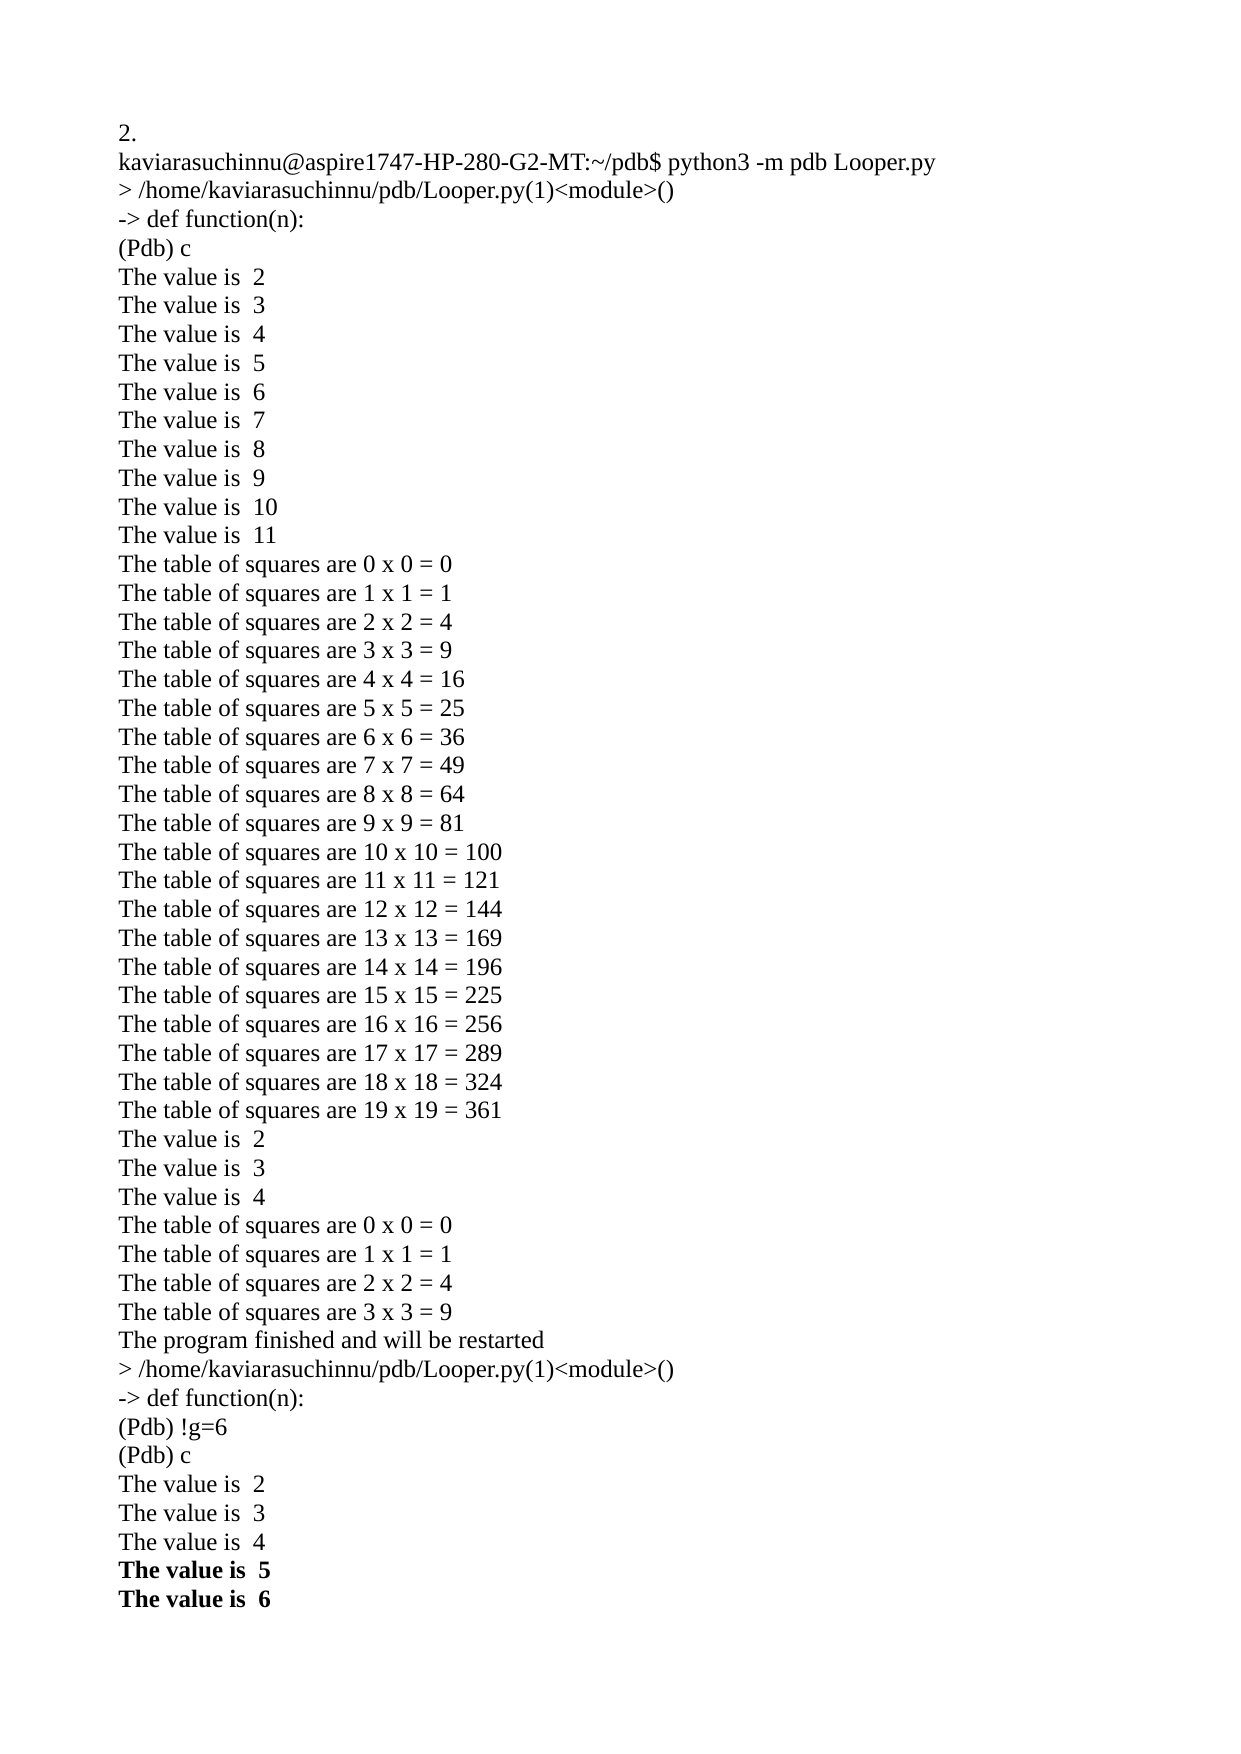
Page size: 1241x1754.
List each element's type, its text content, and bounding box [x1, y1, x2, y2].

text The value is 4 [118, 1182, 1122, 1211]
text The table of squares are 11 x 11 = 121 [118, 866, 1122, 894]
text The value is 3 [118, 1153, 1122, 1182]
text The value is 2 [118, 1124, 1122, 1153]
text The value is 7 [118, 406, 1122, 434]
text > /home/kaviarasuchinnu/pdb/Looper.py(1)<module>() [118, 176, 1122, 204]
text The value is 3 [118, 1498, 1122, 1527]
text The program finished and will be restarted [118, 1326, 1122, 1354]
text The table of squares are 19 x 19 = 361 [118, 1096, 1122, 1124]
text The table of squares are 7 x 7 = 49 [118, 751, 1122, 779]
text The value is 6 [118, 1584, 1122, 1613]
text The table of squares are 0 x 0 = 0 [118, 549, 1122, 578]
text (Pdb) !g=6 [118, 1412, 1122, 1441]
text The value is 8 [118, 434, 1122, 463]
text The value is 5 [118, 348, 1122, 377]
text The table of squares are 1 x 1 = 1 [118, 1239, 1122, 1268]
text -> def function(n): [118, 1383, 1122, 1412]
text The value is 9 [118, 463, 1122, 492]
text The table of squares are 18 x 18 = 324 [118, 1067, 1122, 1096]
text The table of squares are 4 x 4 = 16 [118, 664, 1122, 693]
text The table of squares are 10 x 10 = 100 [118, 837, 1122, 866]
text The table of squares are 2 x 2 = 4 [118, 607, 1122, 636]
text -> def function(n): [118, 204, 1122, 233]
text The table of squares are 5 x 5 = 25 [118, 693, 1122, 722]
text The value is 6 [118, 377, 1122, 406]
text The value is 2 [118, 1469, 1122, 1498]
text > /home/kaviarasuchinnu/pdb/Looper.py(1)<module>() [118, 1354, 1122, 1383]
text The value is 4 [118, 1527, 1122, 1556]
text The value is 2 [118, 262, 1122, 291]
text kaviarasuchinnu@aspire1747-HP-280-G2-MT:~/pdb$ python3 -m pdb Looper.py [118, 147, 1122, 176]
text The value is 10 [118, 492, 1122, 521]
text The table of squares are 16 x 16 = 256 [118, 1009, 1122, 1038]
text The table of squares are 3 x 3 = 9 [118, 636, 1122, 664]
text The table of squares are 12 x 12 = 144 [118, 894, 1122, 923]
text The table of squares are 14 x 14 = 196 [118, 952, 1122, 981]
text The table of squares are 17 x 17 = 289 [118, 1038, 1122, 1067]
text The table of squares are 6 x 6 = 36 [118, 722, 1122, 751]
text The table of squares are 9 x 9 = 81 [118, 808, 1122, 837]
text 2. [118, 118, 1122, 147]
text The table of squares are 13 x 13 = 169 [118, 923, 1122, 952]
text (Pdb) c [118, 233, 1122, 262]
text The table of squares are 0 x 0 = 0 [118, 1211, 1122, 1239]
text The table of squares are 15 x 15 = 225 [118, 981, 1122, 1009]
text The value is 11 [118, 521, 1122, 549]
text The table of squares are 1 x 1 = 1 [118, 578, 1122, 607]
text The table of squares are 2 x 2 = 4 [118, 1268, 1122, 1297]
text The value is 5 [118, 1556, 1122, 1584]
text The table of squares are 3 x 3 = 9 [118, 1297, 1122, 1326]
text The value is 3 [118, 291, 1122, 319]
text The table of squares are 8 x 8 = 64 [118, 779, 1122, 808]
text The value is 4 [118, 319, 1122, 348]
text (Pdb) c [118, 1441, 1122, 1469]
